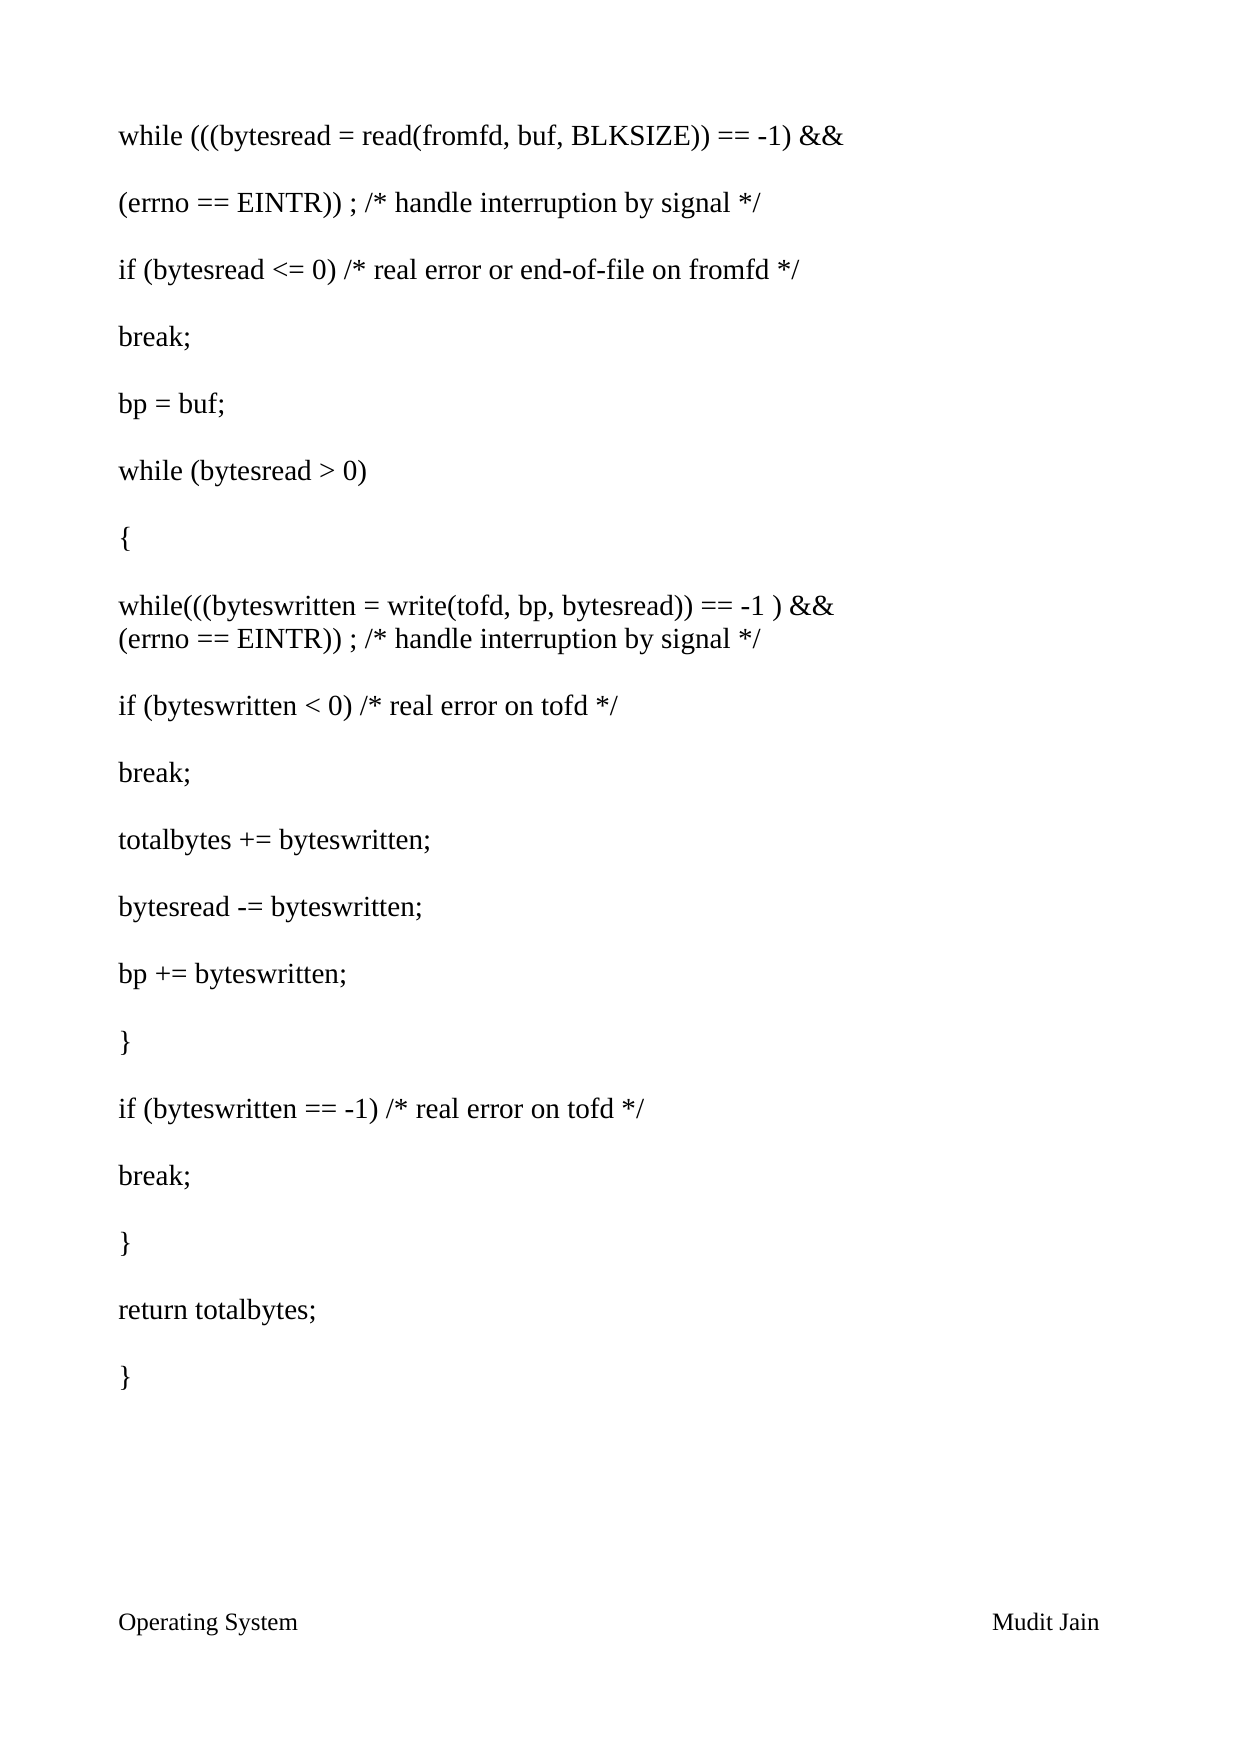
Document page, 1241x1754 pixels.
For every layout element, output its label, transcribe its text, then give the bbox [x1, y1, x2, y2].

text } [118, 1359, 1122, 1393]
text break; [118, 319, 1122, 353]
text return totalbytes; [118, 1292, 1122, 1326]
text } [118, 1225, 1122, 1258]
text if (byteswritten < 0) /* real error on tofd */ [118, 688, 1122, 722]
text totalbytes += byteswritten; [118, 822, 1122, 856]
text (errno == EINTR)) ; /* handle interruption by signal */ [118, 185, 1122, 219]
text if (bytesread <= 0) /* real error or end-of-file on fromfd */ [118, 252, 1122, 286]
text while(((byteswritten = write(tofd, bp, bytesread)) == -1 ) && [118, 588, 1122, 621]
text bytesread -= byteswritten; [118, 889, 1122, 923]
text break; [118, 1158, 1122, 1191]
text bp = buf; [118, 386, 1122, 420]
text if (byteswritten == -1) /* real error on tofd */ [118, 1091, 1122, 1124]
text break; [118, 755, 1122, 789]
text { [118, 521, 1122, 554]
text } [118, 1024, 1122, 1057]
text while (bytesread > 0) [118, 453, 1122, 487]
text while (((bytesread = read(fromfd, buf, BLKSIZE)) == -1) && [118, 118, 1122, 152]
text (errno == EINTR)) ; /* handle interruption by signal */ [118, 621, 1122, 655]
text bp += byteswritten; [118, 957, 1122, 990]
